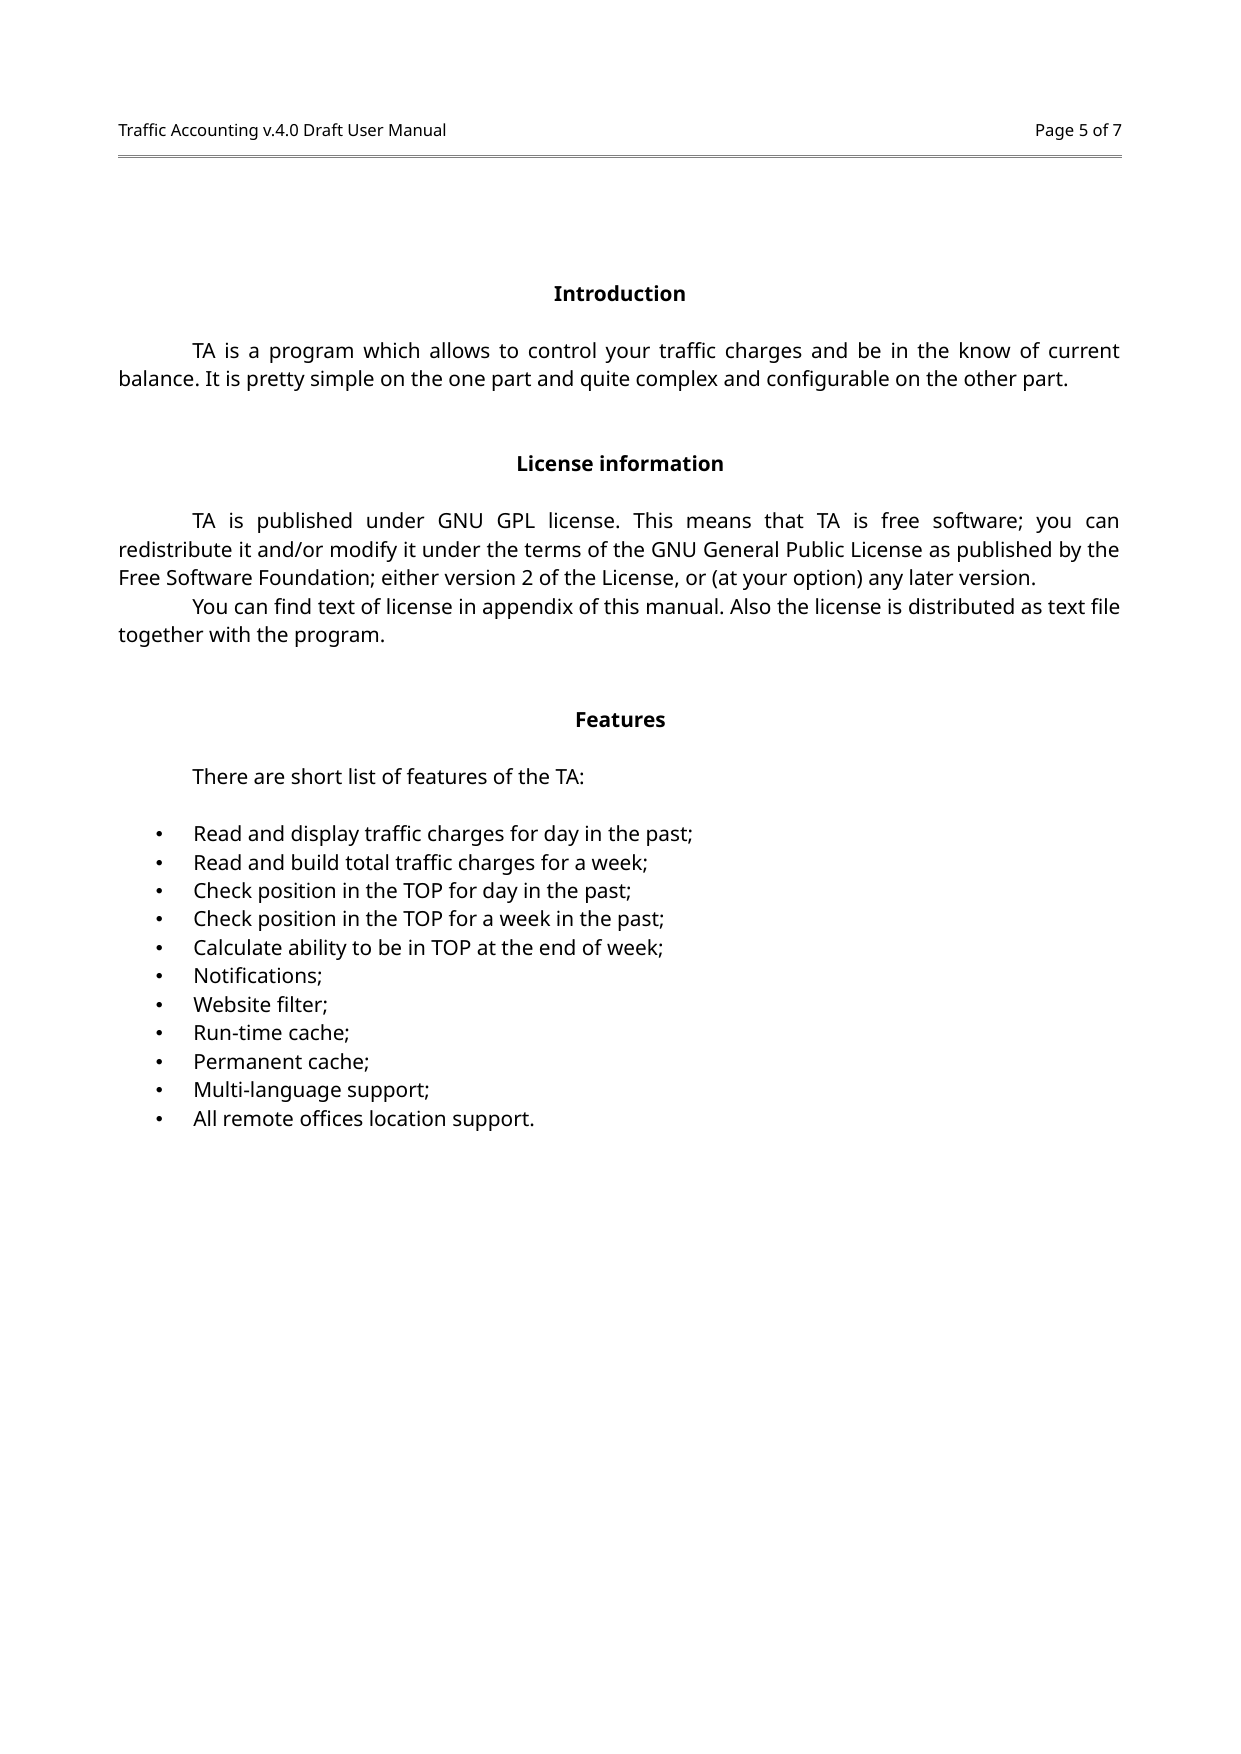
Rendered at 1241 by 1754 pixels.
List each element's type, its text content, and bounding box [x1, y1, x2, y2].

list Run-time cache; [156, 1018, 1122, 1047]
text License information [118, 449, 1122, 478]
list Calculate ability to be in TOP at the end of week; [156, 933, 1122, 961]
text There are short list of features of the TA: [118, 762, 1122, 791]
list Notifications; [156, 961, 1122, 990]
list Check position in the TOP for day in the past; [156, 876, 1122, 904]
text Features [118, 706, 1122, 734]
list Multi-language support; [156, 1075, 1122, 1104]
list Website filter; [156, 990, 1122, 1018]
list Check position in the TOP for a week in the past; [156, 904, 1122, 933]
text TA is a program which allows to control your traffic charges and be in the know of current balance. It is pretty simple on the one part and quite complex and configurable on the other part. [118, 336, 1122, 393]
list Permanent cache; [156, 1047, 1122, 1075]
list Read and display traffic charges for day in the past; [156, 819, 1122, 848]
list All remote offices location support. [156, 1104, 1122, 1132]
text Introduction [118, 279, 1122, 307]
list Read and build total traffic charges for a week; [156, 848, 1122, 876]
text You can find text of license in appendix of this manual. Also the license is distributed as text file together with the program. [118, 592, 1122, 649]
text TA is published under GNU GPL license. This means that TA is free software; you can redistribute it and/or modify it under the terms of the GNU General Public License as published by the Free Software Foundation; either version 2 of the License, or (at your option) any later version. [118, 506, 1122, 592]
